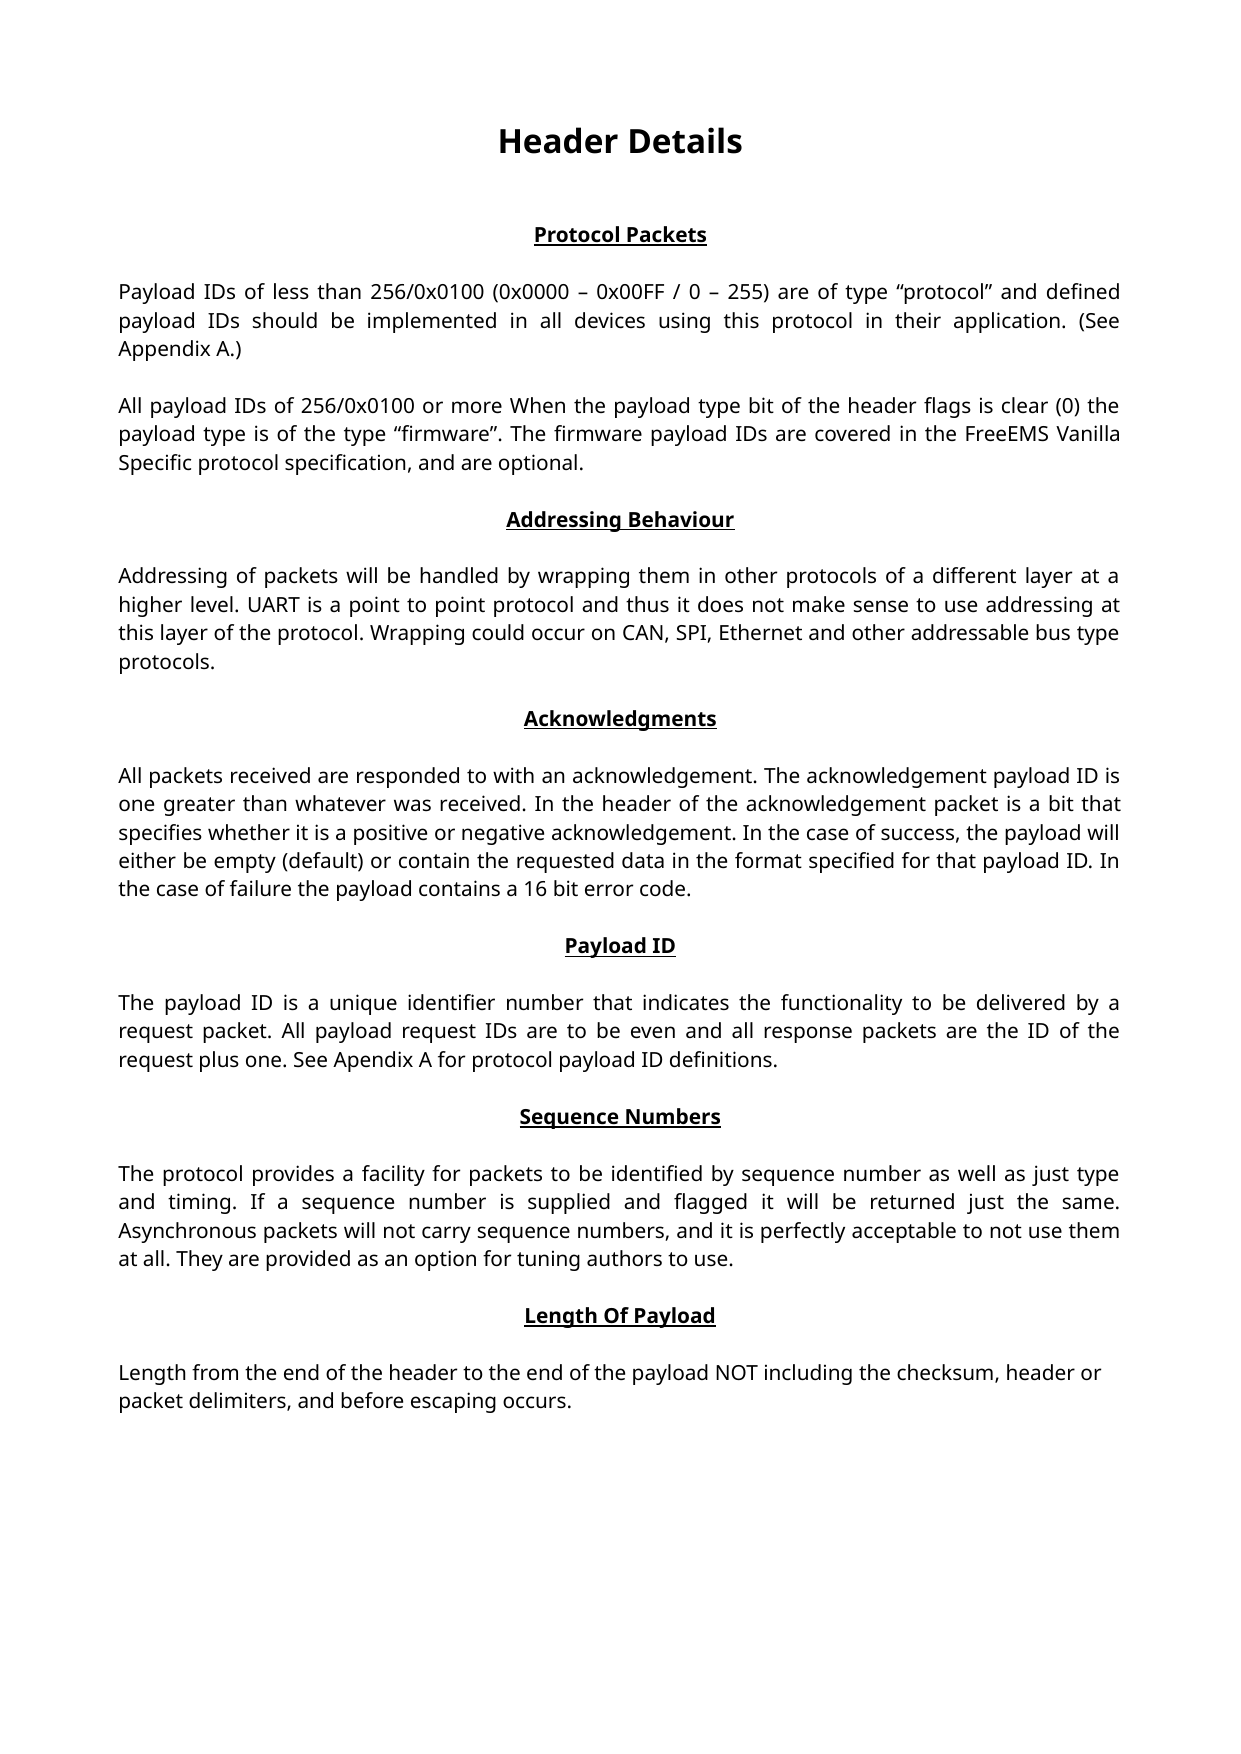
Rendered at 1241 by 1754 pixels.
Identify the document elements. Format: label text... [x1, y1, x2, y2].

text All packets received are responded to with an acknowledgement. The acknowledgement payload ID is one greater than whatever was received. In the header of the acknowledgement packet is a bit that specifies whether it is a positive or negative acknowledgement. In the case of success, the payload will either be empty (default) or contain the requested data in the format specified for that payload ID. In the case of failure the payload contains a 16 bit error code. [118, 761, 1122, 903]
text Addressing Behaviour [118, 505, 1122, 533]
text All payload IDs of 256/0x0100 or more When the payload type bit of the header flags is clear (0) the payload type is of the type “firmware”. The firmware payload IDs are covered in the FreeEMS Vanilla Specific protocol specification, and are optional. [118, 391, 1122, 476]
text Header Details [118, 118, 1122, 163]
text The payload ID is a unique identifier number that indicates the functionality to be delivered by a request packet. All payload request IDs are to be even and all response packets are the ID of the request plus one. See Apendix A for protocol payload ID definitions. [118, 988, 1122, 1073]
text Protocol Packets [118, 220, 1122, 249]
text Length Of Payload [118, 1301, 1122, 1329]
text The protocol provides a facility for packets to be identified by sequence number as well as just type and timing. If a sequence number is supplied and flagged it will be returned just the same. Asynchronous packets will not carry sequence numbers, and it is perfectly acceptable to not use them at all. They are provided as an option for tuning authors to use. [118, 1159, 1122, 1273]
text Payload ID [118, 931, 1122, 960]
text Payload IDs of less than 256/0x0100 (0x0000 – 0x00FF / 0 – 255) are of type “protocol” and defined payload IDs should be implemented in all devices using this protocol in their application. (See Appendix A.) [118, 277, 1122, 363]
text Length from the end of the header to the end of the payload NOT including the checksum, header or packet delimiters, and before escaping occurs. [118, 1358, 1122, 1415]
text Sequence Numbers [118, 1102, 1122, 1130]
text Addressing of packets will be handled by wrapping them in other protocols of a different layer at a higher level. UART is a point to point protocol and thus it does not make sense to use addressing at this layer of the protocol. Wrapping could occur on CAN, SPI, Ethernet and other addressable bus type protocols. [118, 562, 1122, 675]
text Acknowledgments [118, 704, 1122, 732]
